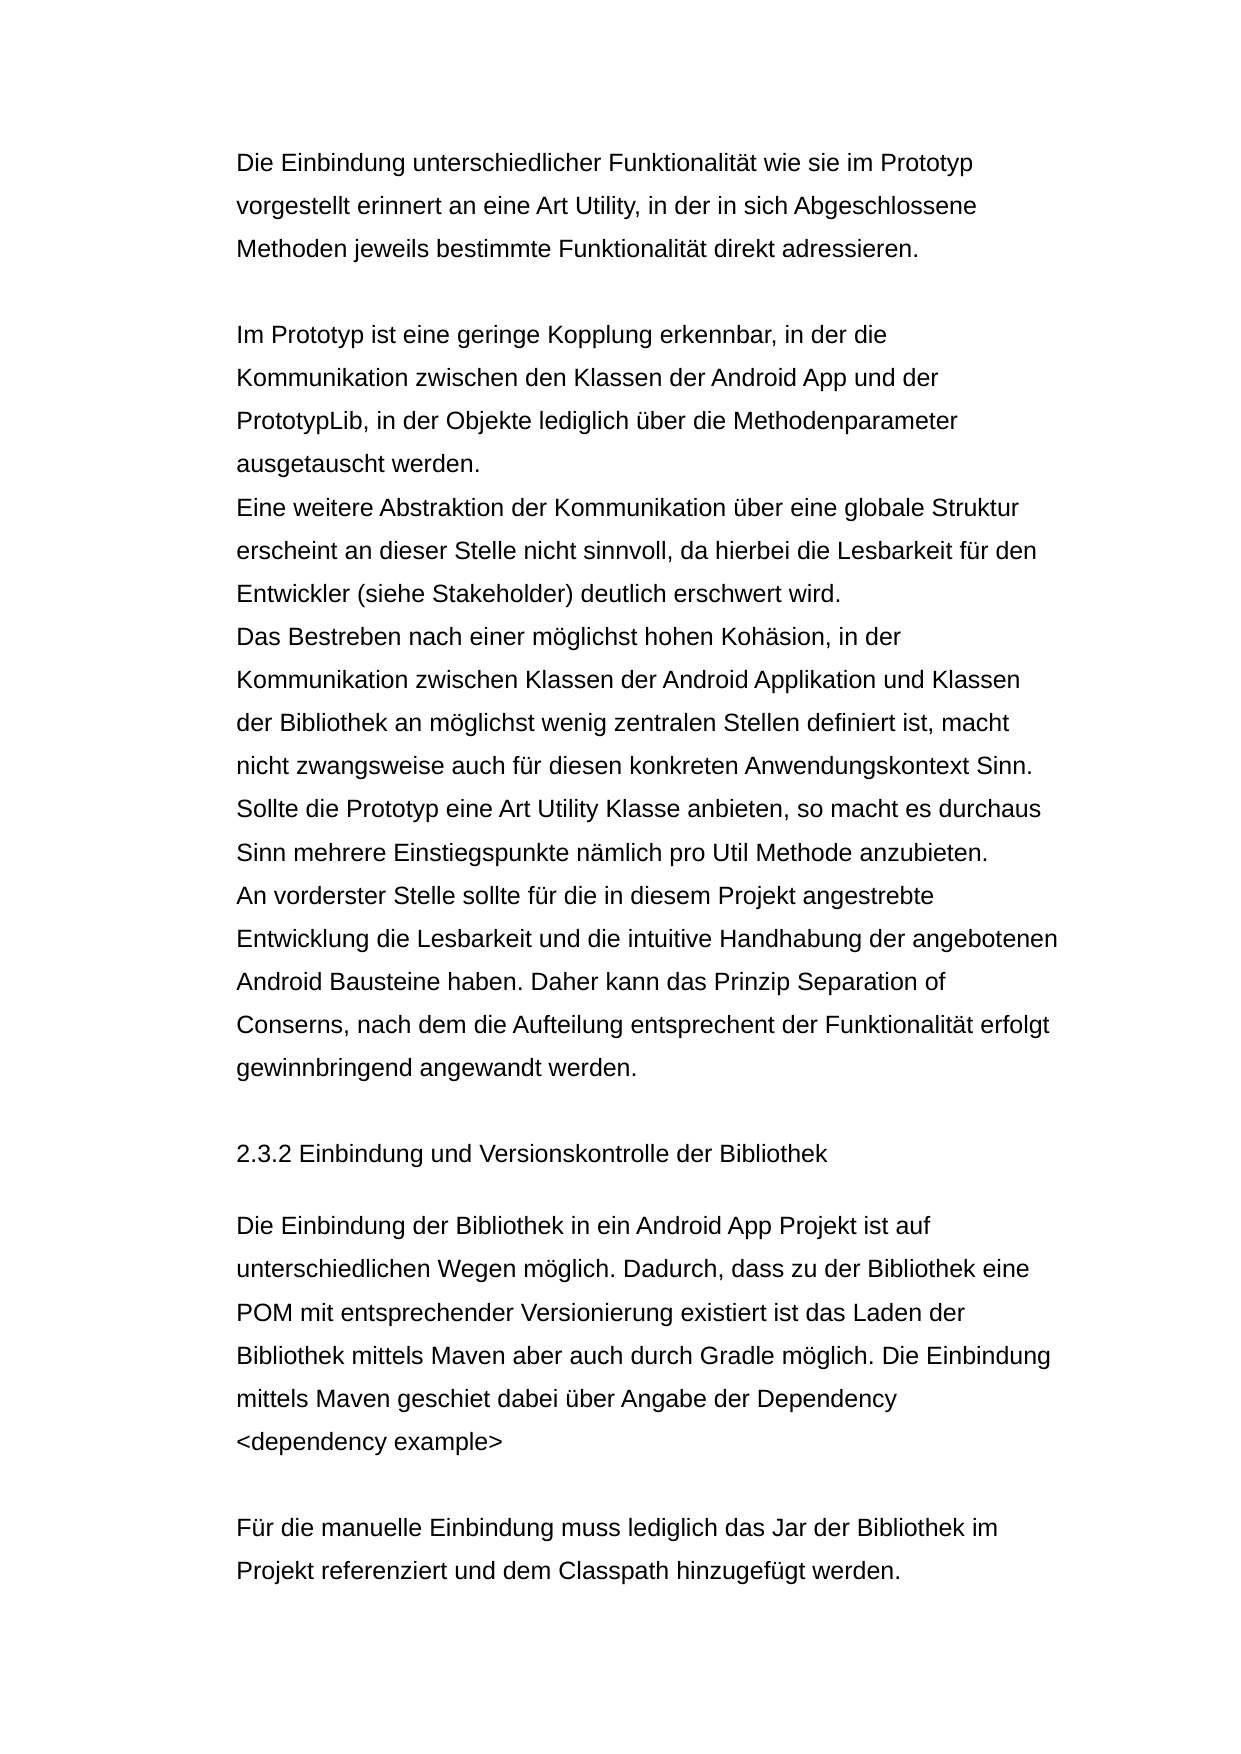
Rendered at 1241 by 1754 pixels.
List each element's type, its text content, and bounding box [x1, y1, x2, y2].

text Eine weitere Abstraktion der Kommunikation über eine globale Struktur erscheint an dieser Stelle nicht sinnvoll, da hierbei die Lesbarkeit für den Entwickler (siehe Stakeholder) deutlich erschwert wird. [236, 493, 1063, 608]
text <dependency example> [236, 1427, 1063, 1456]
text Für die manuelle Einbindung muss lediglich das Jar der Bibliothek im Projekt referenziert und dem Classpath hinzugefügt werden. [236, 1513, 1063, 1585]
text An vorderster Stelle sollte für die in diesem Projekt angestrebte Entwicklung die Lesbarkeit und die intuitive Handhabung der angebotenen Android Bausteine haben. Daher kann das Prinzip Separation of Conserns, nach dem die Aufteilung entsprechent der Funktionalität erfolgt gewinnbringend angewandt werden. [236, 881, 1063, 1082]
text Die Einbindung der Bibliothek in ein Android App Projekt ist auf unterschiedlichen Wegen möglich. Dadurch, dass zu der Bibliothek eine POM mit entsprechender Versionierung existiert ist das Laden der Bibliothek mittels Maven aber auch durch Gradle möglich. Die Einbindung mittels Maven geschiet dabei über Angabe der Dependency [236, 1211, 1063, 1413]
text Im Prototyp ist eine geringe Kopplung erkennbar, in der die Kommunikation zwischen den Klassen der Android App und der PrototypLib, in der Objekte lediglich über die Methodenparameter ausgetauscht werden. [236, 320, 1063, 478]
text Das Bestreben nach einer möglichst hohen Kohäsion, in der Kommunikation zwischen Klassen der Android Applikation und Klassen der Bibliothek an möglichst wenig zentralen Stellen definiert ist, macht nicht zwangsweise auch für diesen konkreten Anwendungskontext Sinn. Sollte die Prototyp eine Art Utility Klasse anbieten, so macht es durchaus Sinn mehrere Einstiegspunkte nämlich pro Util Methode anzubieten. [236, 622, 1063, 866]
text Die Einbindung unterschiedlicher Funktionalität wie sie im Prototyp vorgestellt erinnert an eine Art Utility, in der in sich Abgeschlossene Methoden jeweils bestimmte Funktionalität direkt adressieren. [236, 148, 1063, 263]
text 2.3.2 Einbindung und Versionskontrolle der Bibliothek [236, 1139, 1063, 1168]
